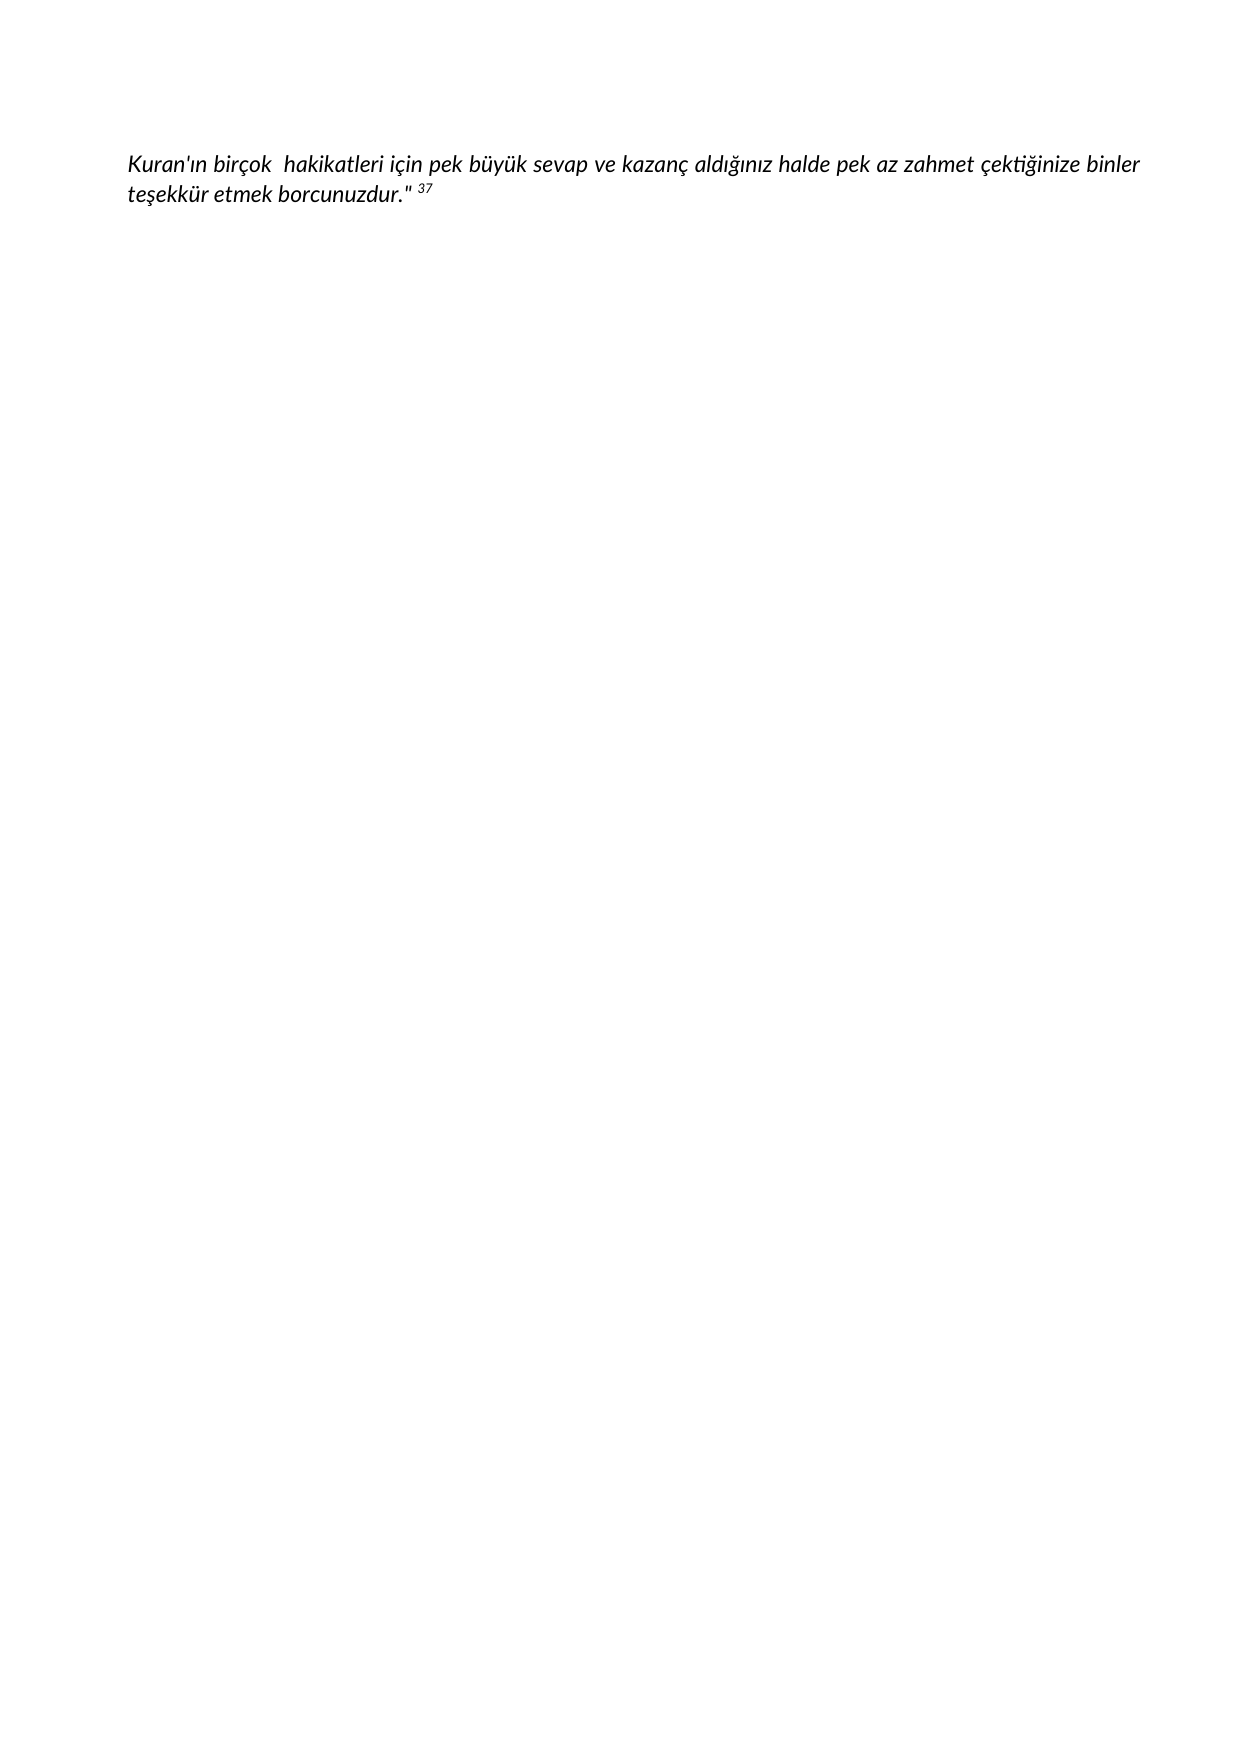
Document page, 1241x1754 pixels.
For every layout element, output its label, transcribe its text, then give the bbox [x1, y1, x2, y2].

text Kuran'ın birçok hakikatleri için pek büyük sevap ve kazanç aldığınız halde pek az zahmet çektiğinize binler teşekkür etmek borcunuzdur." 37 [127, 150, 1143, 208]
